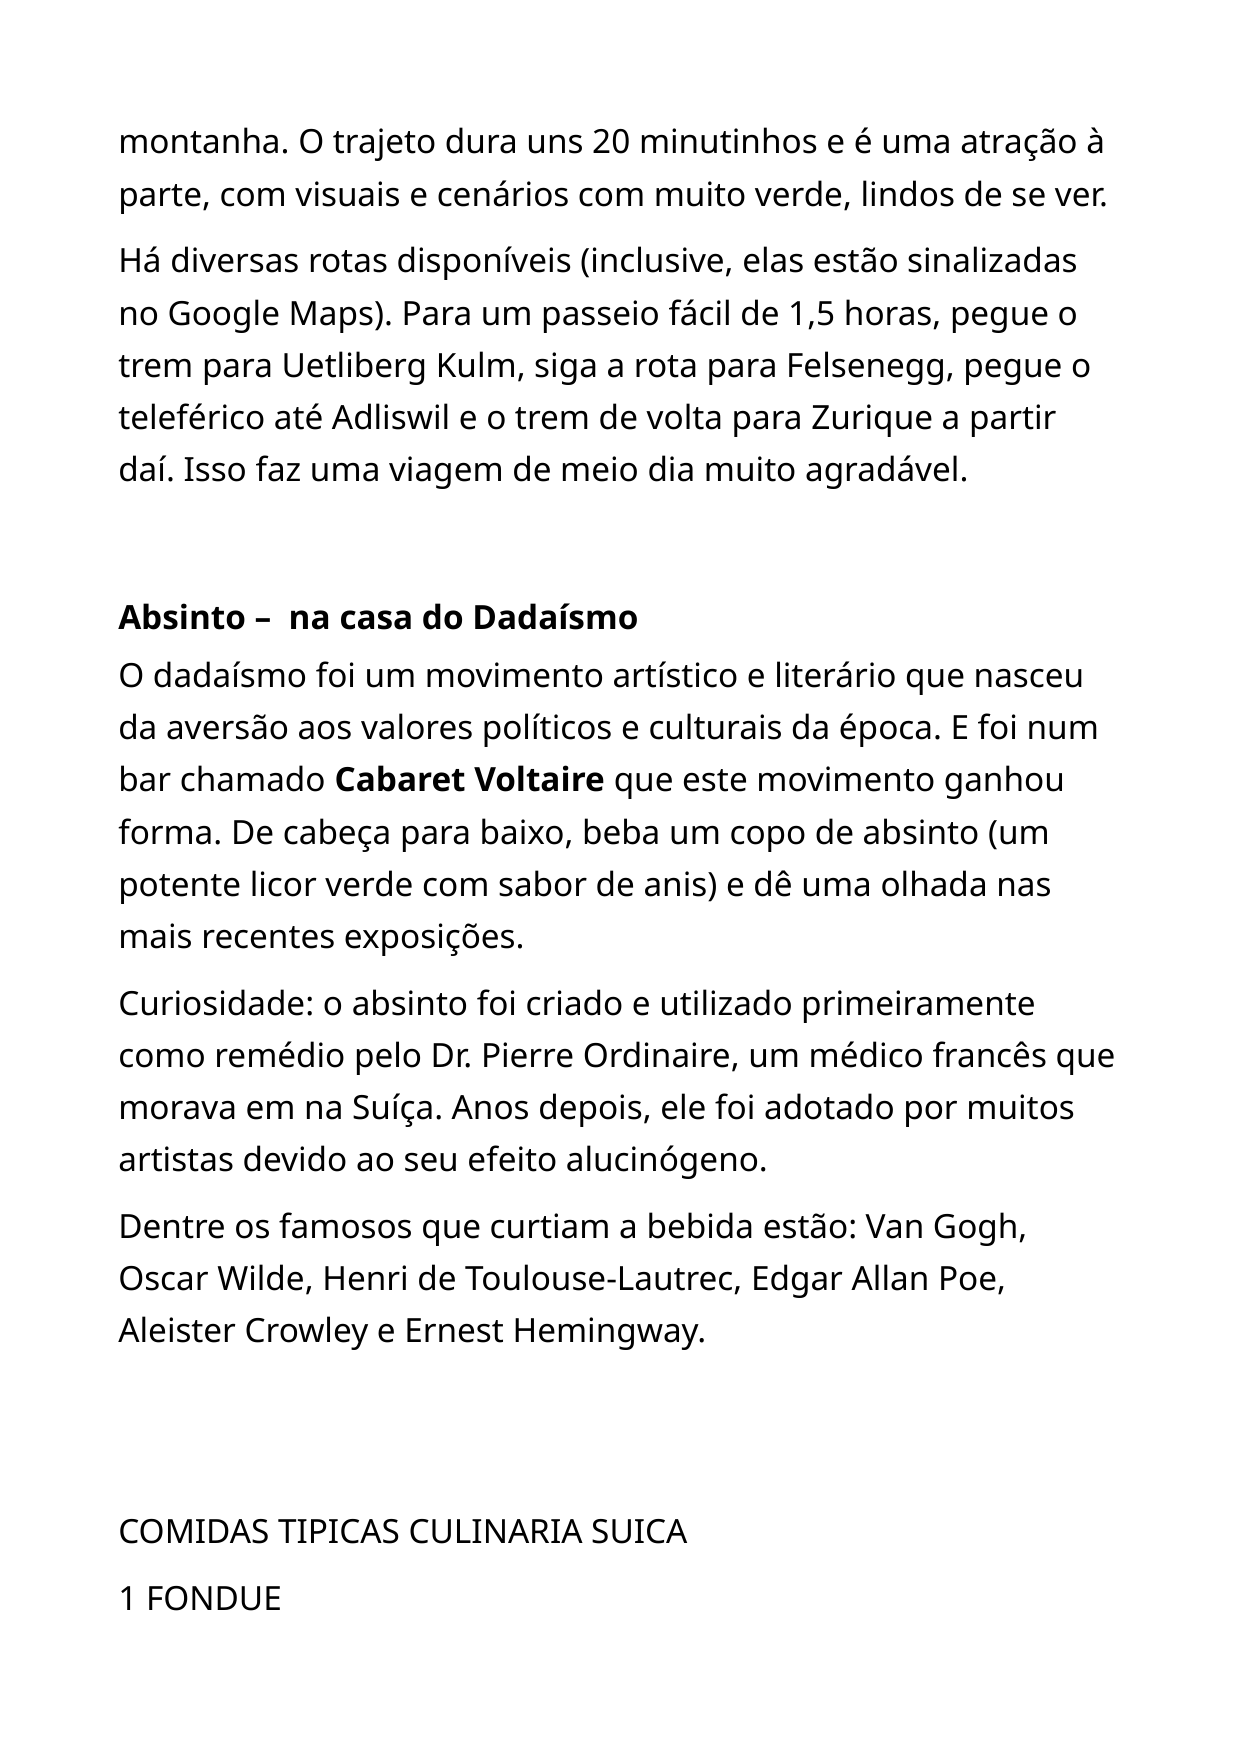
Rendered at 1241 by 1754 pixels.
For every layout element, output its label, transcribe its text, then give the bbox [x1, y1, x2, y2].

text 1 FONDUE [118, 1574, 1122, 1620]
text O dadaísmo foi um movimento artístico e literário que nasceu da aversão aos valores políticos e culturais da época. E foi num bar chamado Cabaret Voltaire que este movimento ganhou forma. De cabeça para baixo, beba um copo de absinto (um potente licor verde com sabor de anis) e dê uma olhada nas mais recentes exposições. [118, 652, 1122, 958]
text montanha. O trajeto dura uns 20 minutinhos e é uma atração à parte, com visuais e cenários com muito verde, lindos de se ver. [118, 118, 1122, 216]
text COMIDAS TIPICAS CULINARIA SUICA [118, 1508, 1122, 1553]
text Curiosidade: o absinto foi criado e utilizado primeiramente como remédio pelo Dr. Pierre Ordinaire, um médico francês que morava em na Suíça. Anos depois, ele foi adotado por muitos artistas devido ao seu efeito alucinógeno. [118, 979, 1122, 1182]
subtitle Absinto – na casa do Dadaísmo [118, 594, 1122, 639]
text Dentre os famosos que curtiam a bebida estão: Van Gogh, Oscar Wilde, Henri de Toulouse-Lautrec, Edgar Allan Poe, Aleister Crowley e Ernest Hemingway. [118, 1203, 1122, 1353]
text Há diversas rotas disponíveis (inclusive, elas estão sinalizadas no Google Maps). Para um passeio fácil de 1,5 horas, pegue o trem para Uetliberg Kulm, siga a rota para Felsenegg, pegue o teleférico até Adliswil e o trem de volta para Zurique a partir daí. Isso faz uma viagem de meio dia muito agradável. [118, 237, 1122, 491]
